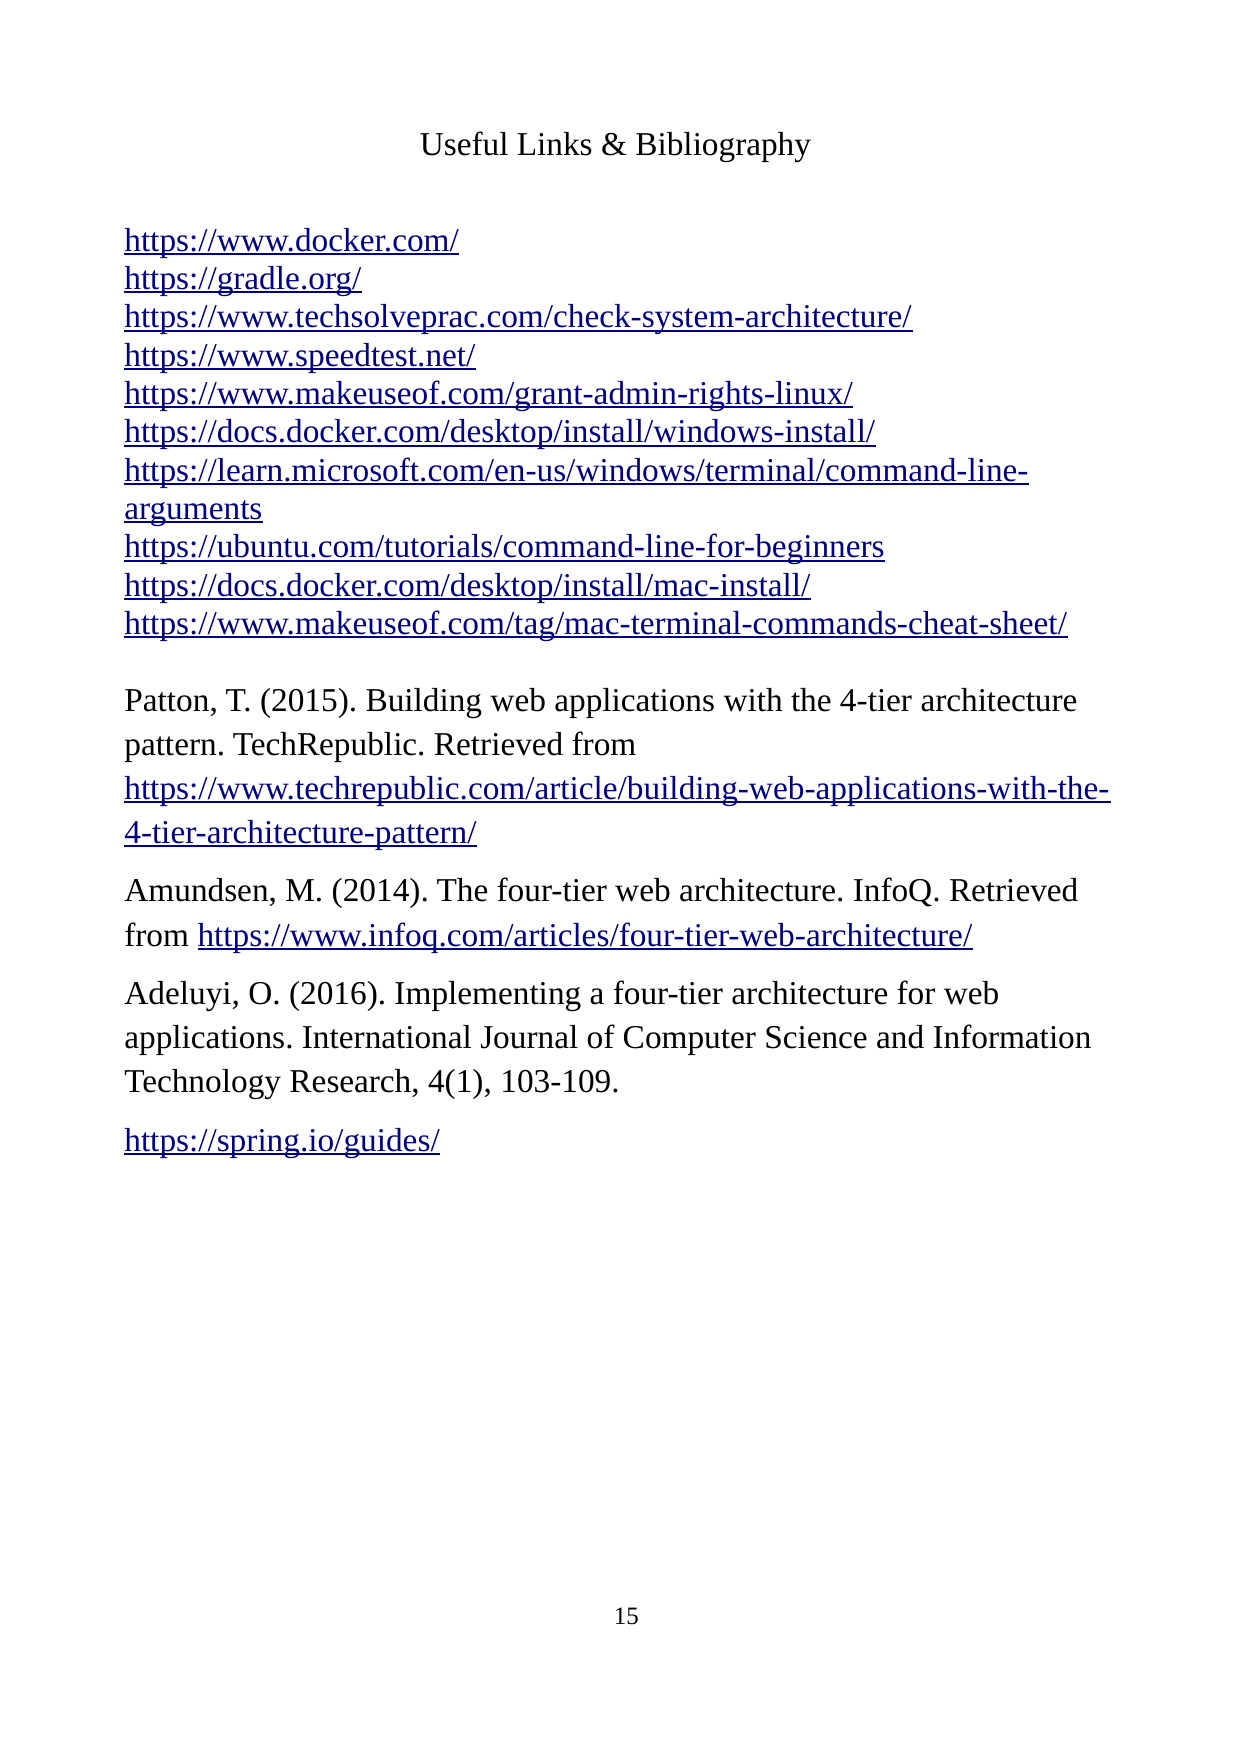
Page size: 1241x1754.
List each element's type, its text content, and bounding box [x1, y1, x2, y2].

text https://docs.docker.com/desktop/install/mac-install/ [124, 565, 1116, 603]
text Patton, T. (2015). Building web applications with the 4-tier architecture pattern. TechRepublic. Retrieved from https://www.techrepublic.com/article/building-web-applications-with-the-4-tier-architecture-pattern/ [124, 680, 1116, 850]
text Adeluyi, O. (2016). Implementing a four-tier architecture for web applications. International Journal of Computer Science and Information Technology Research, 4(1), 103-109. [124, 973, 1116, 1100]
text https://learn.microsoft.com/en-us/windows/terminal/command-line-arguments [124, 450, 1116, 527]
text https://www.speedtest.net/ [124, 335, 1116, 373]
text https://spring.io/guides/ [124, 1120, 1116, 1158]
text https://ubuntu.com/tutorials/command-line-for-beginners [124, 527, 1116, 565]
text https://docs.docker.com/desktop/install/windows-install/ [124, 412, 1116, 450]
text Amundsen, M. (2014). The four-tier web architecture. InfoQ. Retrieved from https://www.infoq.com/articles/four-tier-web-architecture/ [124, 871, 1116, 953]
text Useful Links & Bibliography [124, 124, 1116, 162]
text https://www.docker.com/ [124, 220, 1116, 258]
text https://www.makeuseof.com/grant-admin-rights-linux/ [124, 373, 1116, 412]
text https://www.techsolveprac.com/check-system-architecture/ [124, 297, 1116, 335]
text https://www.makeuseof.com/tag/mac-terminal-commands-cheat-sheet/ [124, 603, 1116, 642]
text https://gradle.org/ [124, 258, 1116, 297]
